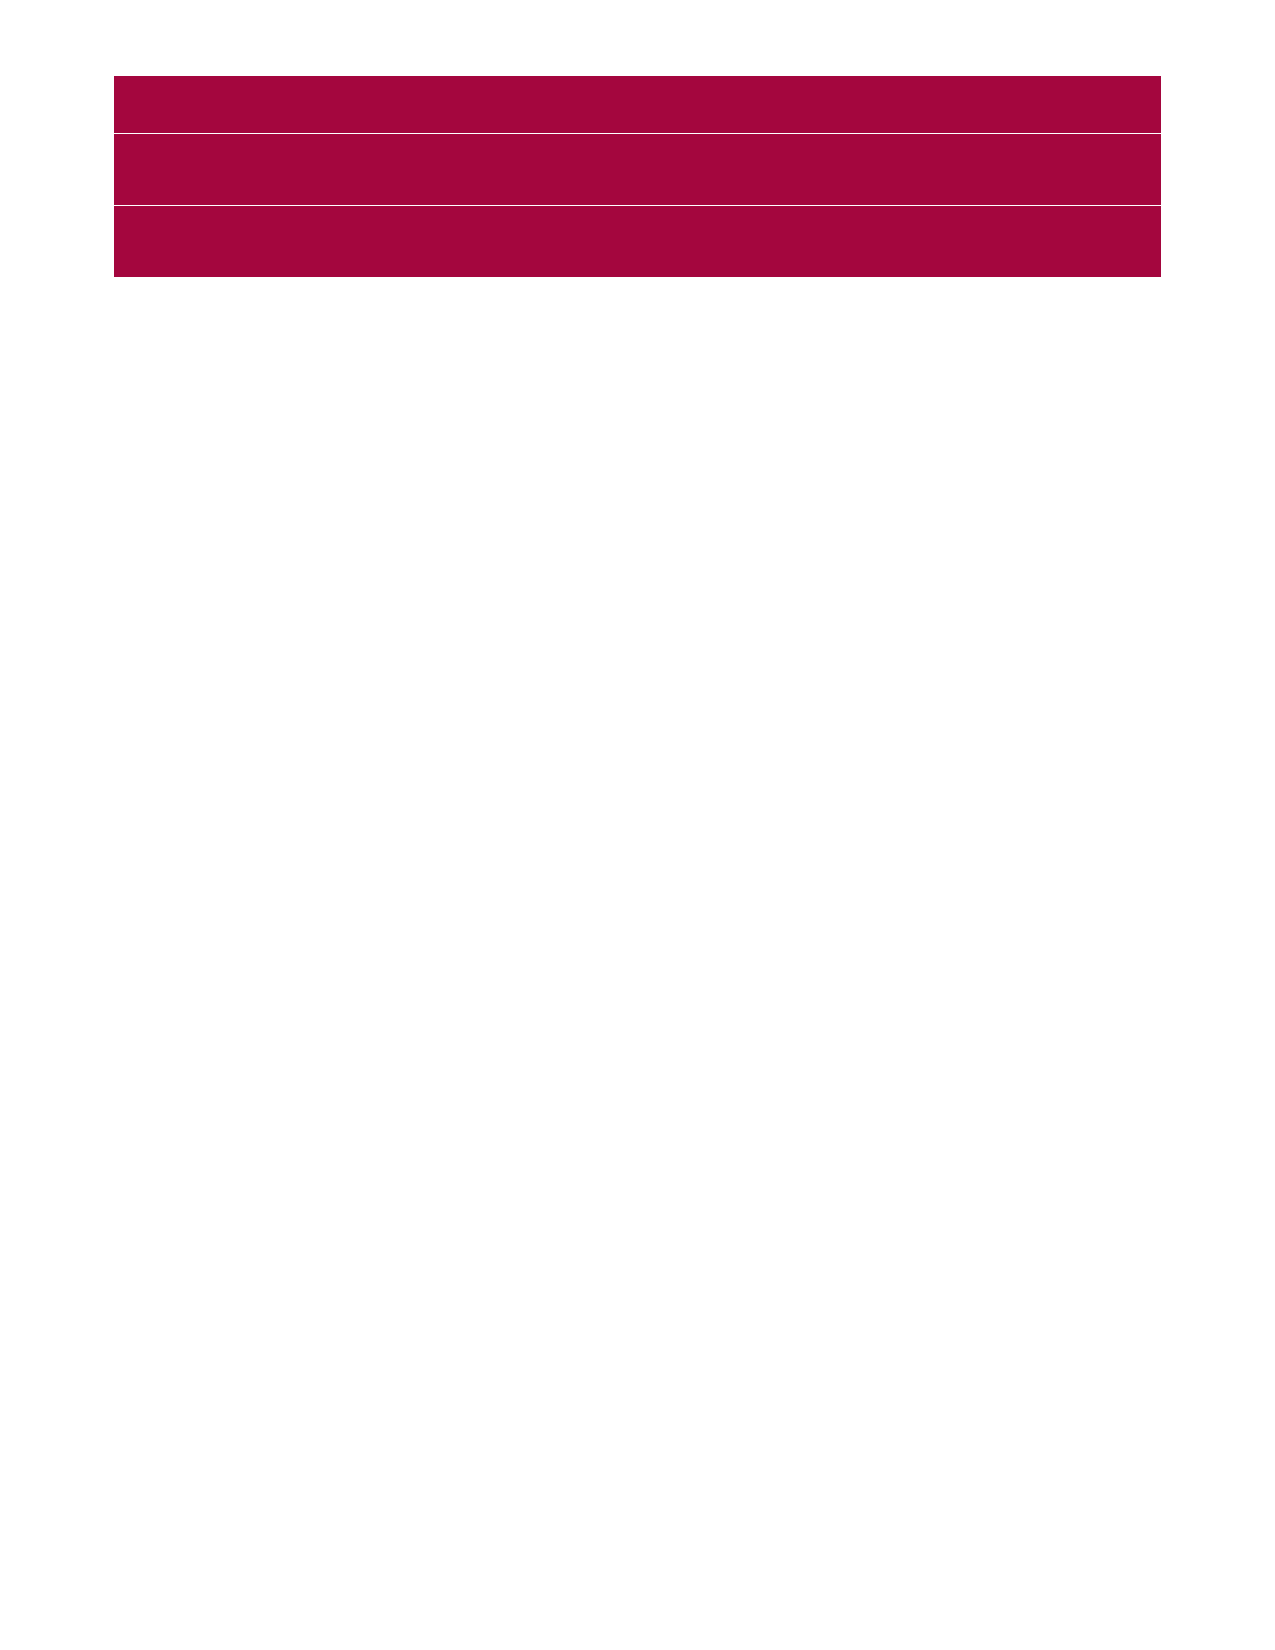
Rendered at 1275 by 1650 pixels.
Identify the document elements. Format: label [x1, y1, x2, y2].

table_cell [114, 76, 1161, 133]
table_cell [114, 206, 1161, 277]
table_cell [114, 134, 1161, 205]
